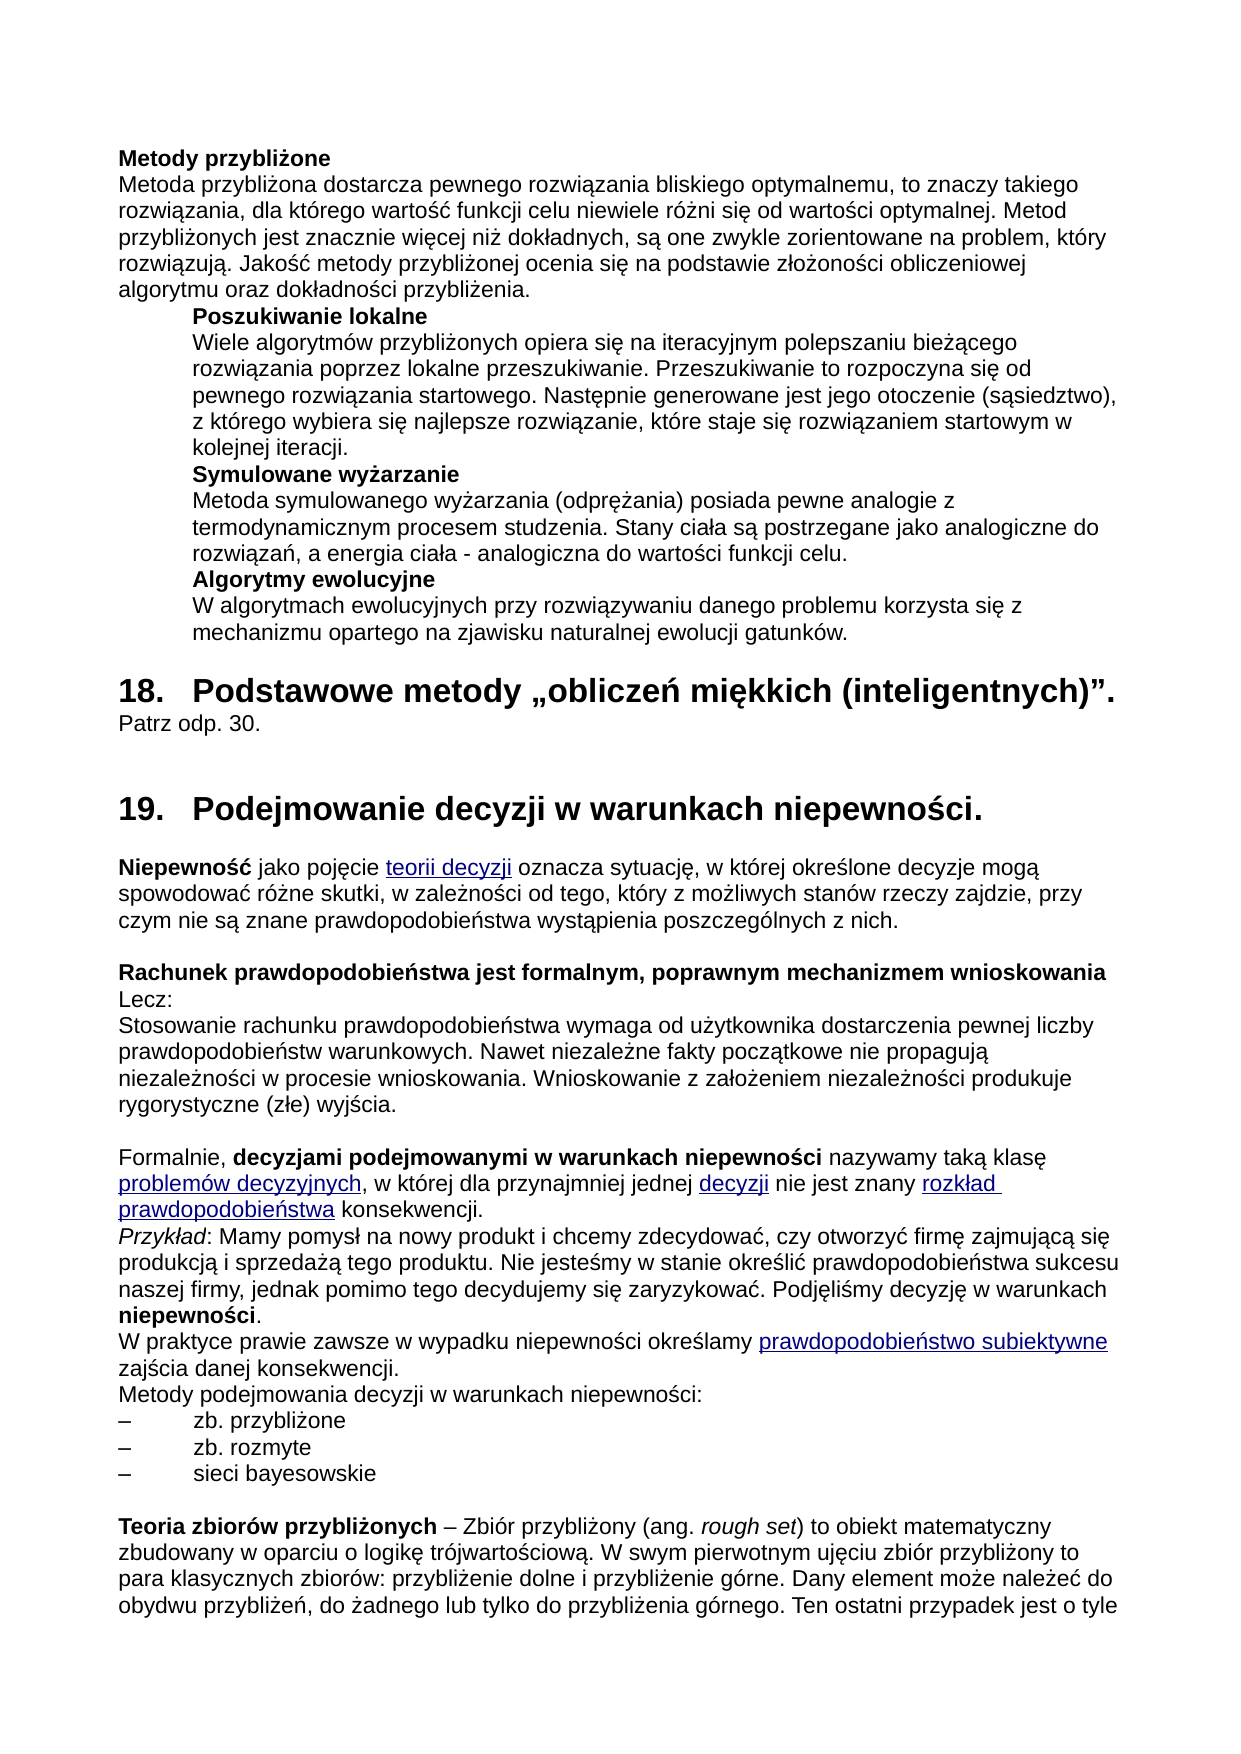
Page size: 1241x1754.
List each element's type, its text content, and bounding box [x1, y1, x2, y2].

list zb. rozmyte [118, 1434, 1122, 1460]
text W algorytmach ewolucyjnych przy rozwiązywaniu danego problemu korzysta się z mechanizmu opartego na zjawisku naturalnej ewolucji gatunków. [192, 592, 1122, 645]
text Wiele algorytmów przybliżonych opiera się na iteracyjnym polepszaniu bieżącego rozwiązania poprzez lokalne przeszukiwanie. Przeszukiwanie to rozpoczyna się od pewnego rozwiązania startowego. Następnie generowane jest jego otoczenie (sąsiedztwo), z którego wybiera się najlepsze rozwiązanie, które staje się rozwiązaniem startowym w kolejnej iteracji. [192, 329, 1122, 461]
text Niepewność jako pojęcie teorii decyzji oznacza sytuację, w której określone decyzje mogą spowodować różne skutki, w zależności od tego, który z możliwych stanów rzeczy zajdzie, przy czym nie są znane prawdopodobieństwa wystąpienia poszczególnych z nich. [118, 854, 1122, 933]
text Stosowanie rachunku prawdopodobieństwa wymaga od użytkownika dostarczenia pewnej liczby prawdopodobieństw warunkowych. Nawet niezależne fakty początkowe nie propagują niezależności w procesie wnioskowania. Wnioskowanie z założeniem niezależności produkuje rygorystyczne (złe) wyjścia. [118, 1012, 1122, 1117]
text Metoda symulowanego wyżarzania (odprężania) posiada pewne analogie z termodynamicznym procesem studzenia. Stany ciała są postrzegane jako analogiczne do rozwiązań, a energia ciała - analogiczna do wartości funkcji celu. [192, 487, 1122, 566]
text W praktyce prawie zawsze w wypadku niepewności określamy prawdopodobieństwo subiektywne zajścia danej konsekwencji. [118, 1328, 1122, 1381]
list sieci bayesowskie [118, 1460, 1122, 1486]
text Poszukiwanie lokalne [192, 303, 1122, 329]
text Teoria zbiorów przybliżonych – Zbiór przybliżony (ang. rough set) to obiekt matematyczny zbudowany w oparciu o logikę trójwartościową. W swym pierwotnym ujęciu zbiór przybliżony to para klasycznych zbiorów: przybliżenie dolne i przybliżenie górne. Dany element może należeć do obydwu przybliżeń, do żadnego lub tylko do przybliżenia górnego. Ten ostatni przypadek jest o tyle [118, 1513, 1122, 1618]
text Metoda przybliżona dostarcza pewnego rozwiązania bliskiego optymalnemu, to znaczy takiego rozwiązania, dla którego wartość funkcji celu niewiele różni się od wartości optymalnej. Metod przybliżonych jest znacznie więcej niż dokładnych, są one zwykle zorientowane na problem, który rozwiązują. Jakość metody przybliżonej ocenia się na podstawie złożoności obliczeniowej algorytmu oraz dokładności przybliżenia. [118, 171, 1122, 303]
text Algorytmy ewolucyjne [192, 566, 1122, 592]
text Rachunek prawdopodobieństwa jest formalnym, poprawnym mechanizmem wnioskowania [118, 959, 1122, 986]
text Przykład: Mamy pomysł na nowy produkt i chcemy zdecydować, czy otworzyć firmę zajmującą się produkcją i sprzedażą tego produktu. Nie jesteśmy w stanie określić prawdopodobieństwa sukcesu naszej firmy, jednak pomimo tego decydujemy się zaryzykować. Podjęliśmy decyzję w warunkach niepewności. [118, 1223, 1122, 1328]
text Formalnie, decyzjami podejmowanymi w warunkach niepewności nazywamy taką klasę problemów decyzyjnych, w której dla przynajmniej jednej decyzji nie jest znany rozkład prawdopodobieństwa konsekwencji. [118, 1144, 1122, 1223]
text Patrz odp. 30. [118, 710, 1122, 736]
text Metody podejmowania decyzji w warunkach niepewności: [118, 1381, 1122, 1407]
text Lecz: [118, 986, 1122, 1012]
list zb. przybliżone [118, 1407, 1122, 1434]
text 18. Podstawowe metody „obliczeń miękkich (inteligentnych)”. [118, 672, 1122, 710]
text Metody przybliżone [118, 144, 1122, 171]
text 19. Podejmowanie decyzji w warunkach niepewności. [118, 789, 1122, 827]
text Symulowane wyżarzanie [192, 461, 1122, 487]
